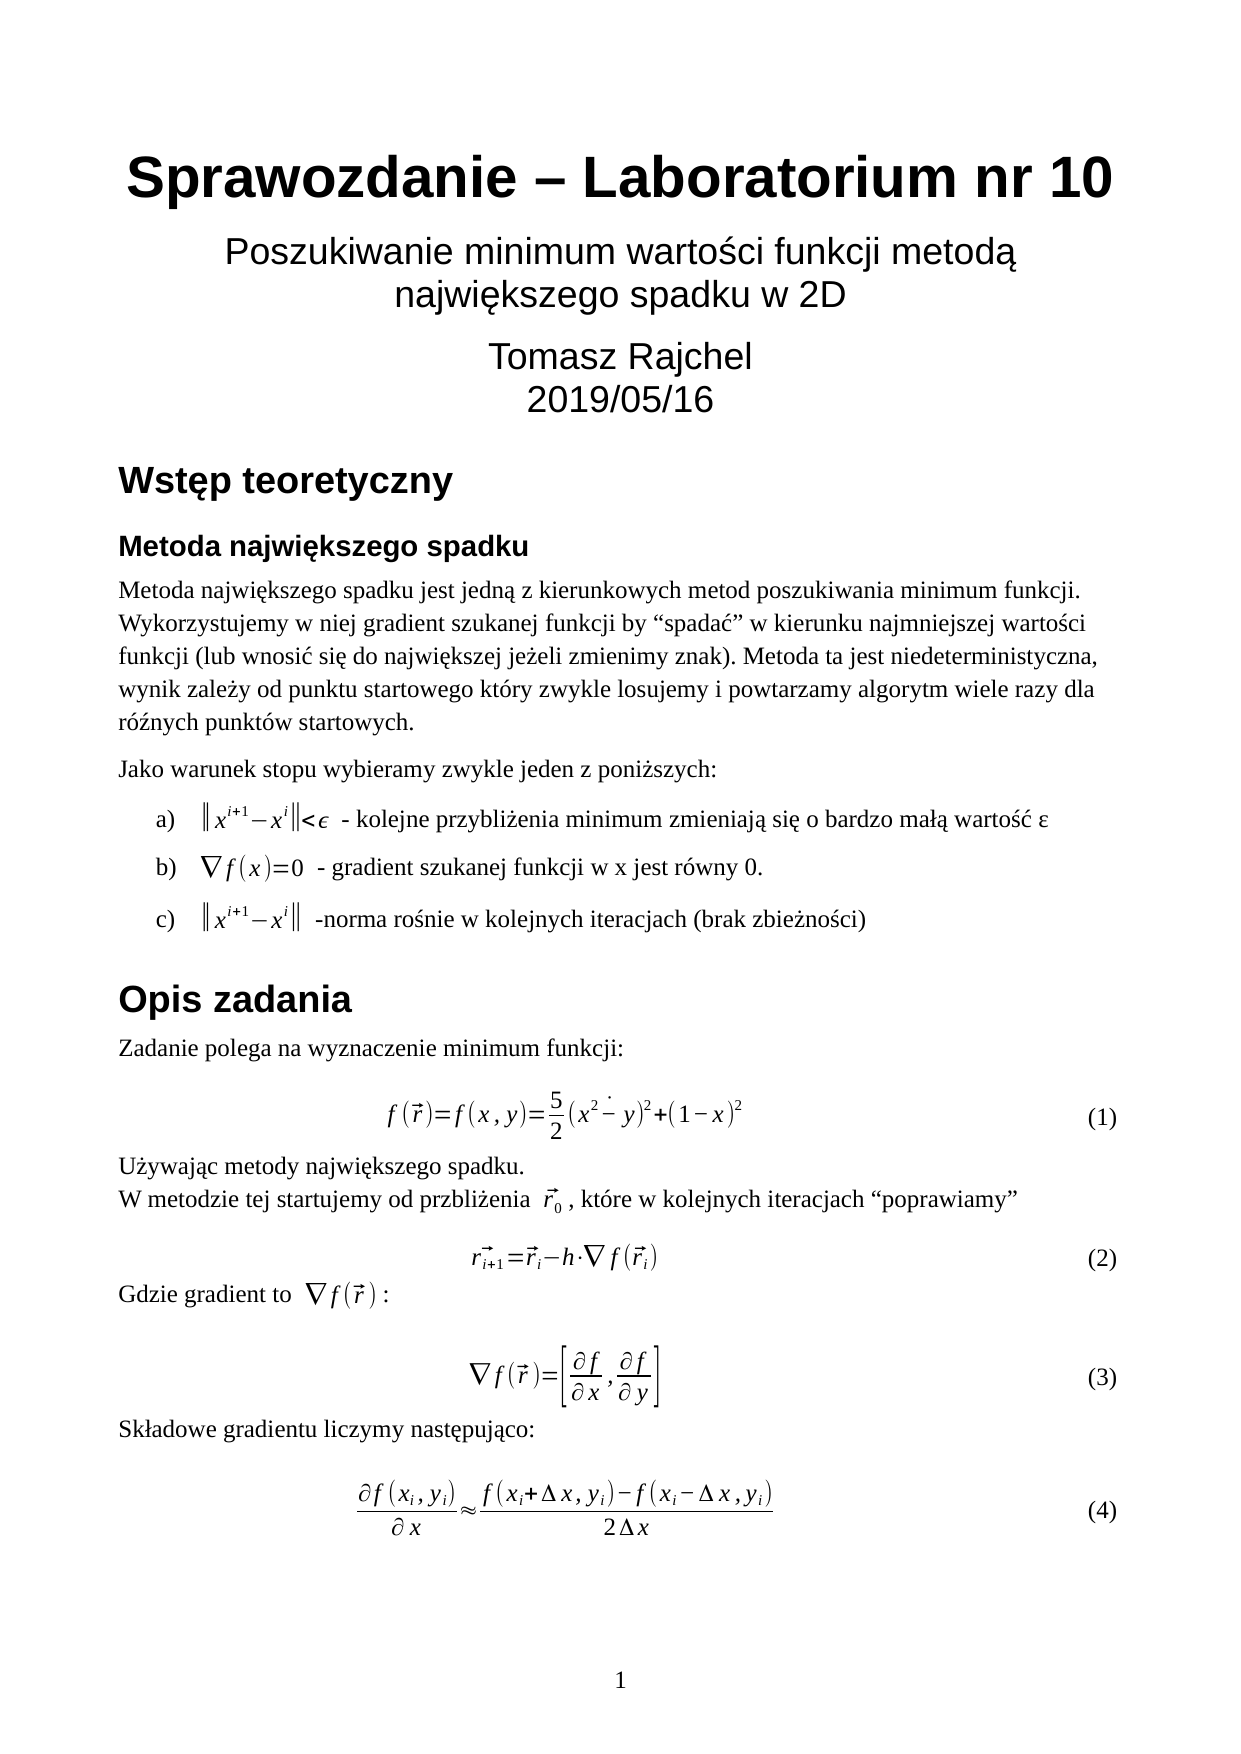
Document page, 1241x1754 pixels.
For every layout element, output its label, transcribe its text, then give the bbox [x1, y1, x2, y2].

subtitle Metoda największego spadku [118, 528, 1122, 562]
table_header (1) [1011, 1081, 1122, 1151]
list - kolejne przybliżenia minimum zmieniają się o bardzo małą wartość ε [156, 802, 1122, 833]
table_header [118, 1472, 1011, 1547]
text Metoda największego spadku jest jedną z kierunkowych metod poszukiwania minimum funkcji. Wykorzystujemy w niej gradient szukanej funkcji by “spadać” w kierunku najmniejszej wartości funkcji (lub wnosić się do największej jeżeli zmienimy znak). Metoda ta jest niedeterministyczna, wynik zależy od punktu startowego który zwykle losujemy i powtarzamy algorytm wiele razy dla róźnych punktów startowych. [118, 575, 1122, 736]
text Składowe gradientu liczymy następująco: [118, 1414, 1122, 1443]
subtitle Opis zadania [118, 977, 1122, 1021]
table_header [118, 1081, 1011, 1151]
list - gradient szukanej funkcji w x jest równy 0. [156, 852, 1122, 883]
list -norma rośnie w kolejnych iteracjach (brak zbieżności) [156, 902, 1122, 933]
text Zadanie polega na wyznaczenie minimum funkcji: [118, 1033, 1122, 1062]
text Jako warunek stopu wybieramy zwykle jeden z poniższych: [118, 754, 1122, 783]
table_header [118, 1338, 1011, 1414]
title Sprawozdanie – Laboratorium nr 10 [118, 143, 1122, 210]
table_header (3) [1011, 1338, 1122, 1414]
table_header (4) [1011, 1472, 1122, 1547]
subtitle Tomasz Rajchel 2019/05/16 [118, 334, 1122, 420]
text Używając metody największego spadku. W metodzie tej startujemy od przbliżenia , które w kolejnych iteracjach “poprawiamy” [118, 1151, 1122, 1217]
table_header [118, 1236, 1011, 1279]
subtitle Wstęp teoretyczny [118, 458, 1122, 501]
table_header (2) [1011, 1236, 1122, 1279]
text Gdzie gradient to : [118, 1279, 1122, 1309]
subtitle Poszukiwanie minimum wartości funkcji metodą największego spadku w 2D [118, 229, 1122, 315]
